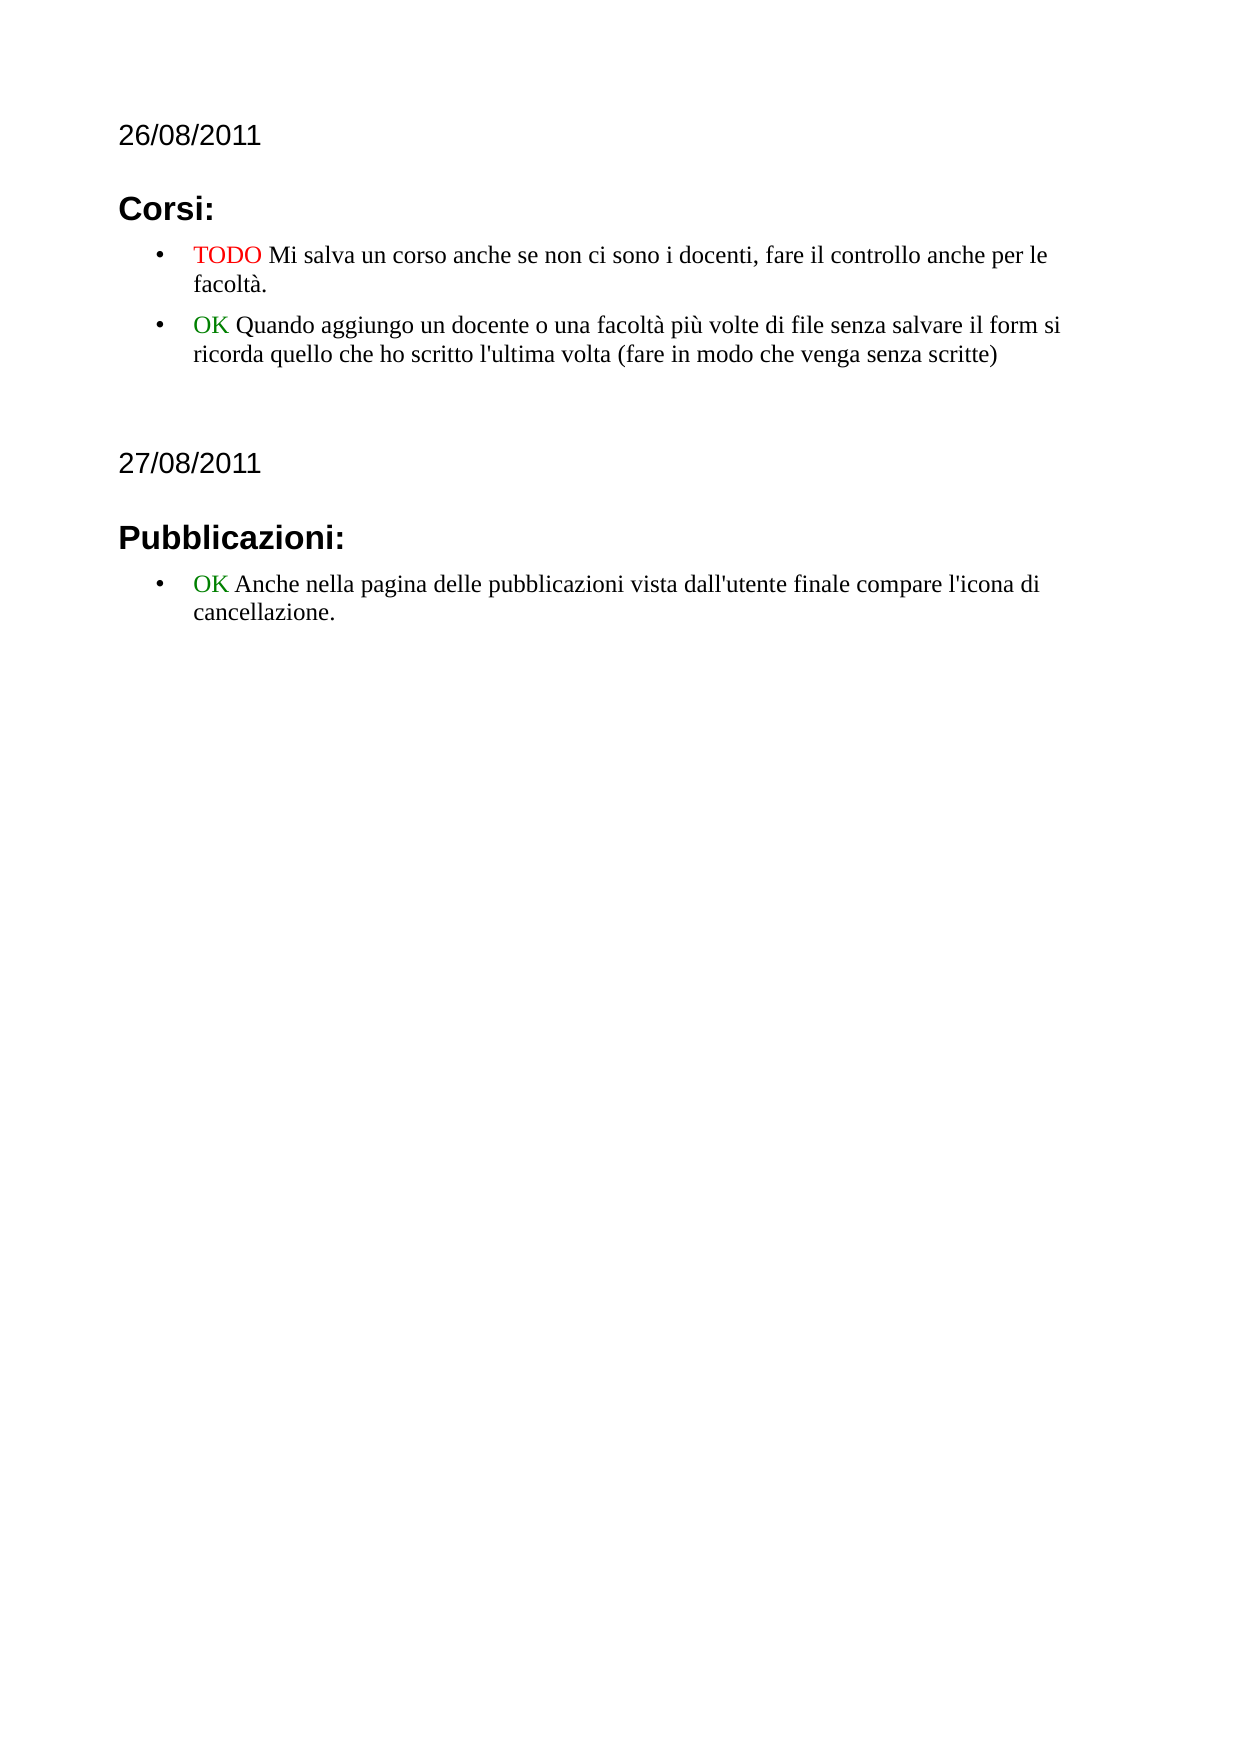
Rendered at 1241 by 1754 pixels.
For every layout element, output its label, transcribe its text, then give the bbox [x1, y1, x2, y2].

subtitle 27/08/2011 [118, 447, 1122, 480]
list OK Quando aggiungo un docente o una facoltà più volte di file senza salvare il form si ricorda quello che ho scritto l'ultima volta (fare in modo che venga senza scritte) [156, 310, 1122, 368]
subtitle 26/08/2011 [118, 118, 1122, 152]
list TODO Mi salva un corso anche se non ci sono i docenti, fare il controllo anche per le facoltà. [156, 240, 1122, 298]
list OK Anche nella pagina delle pubblicazioni vista dall'utente finale compare l'icona di cancellazione. [156, 569, 1122, 626]
subtitle Corsi: [118, 189, 1122, 228]
subtitle Pubblicazioni: [118, 518, 1122, 556]
